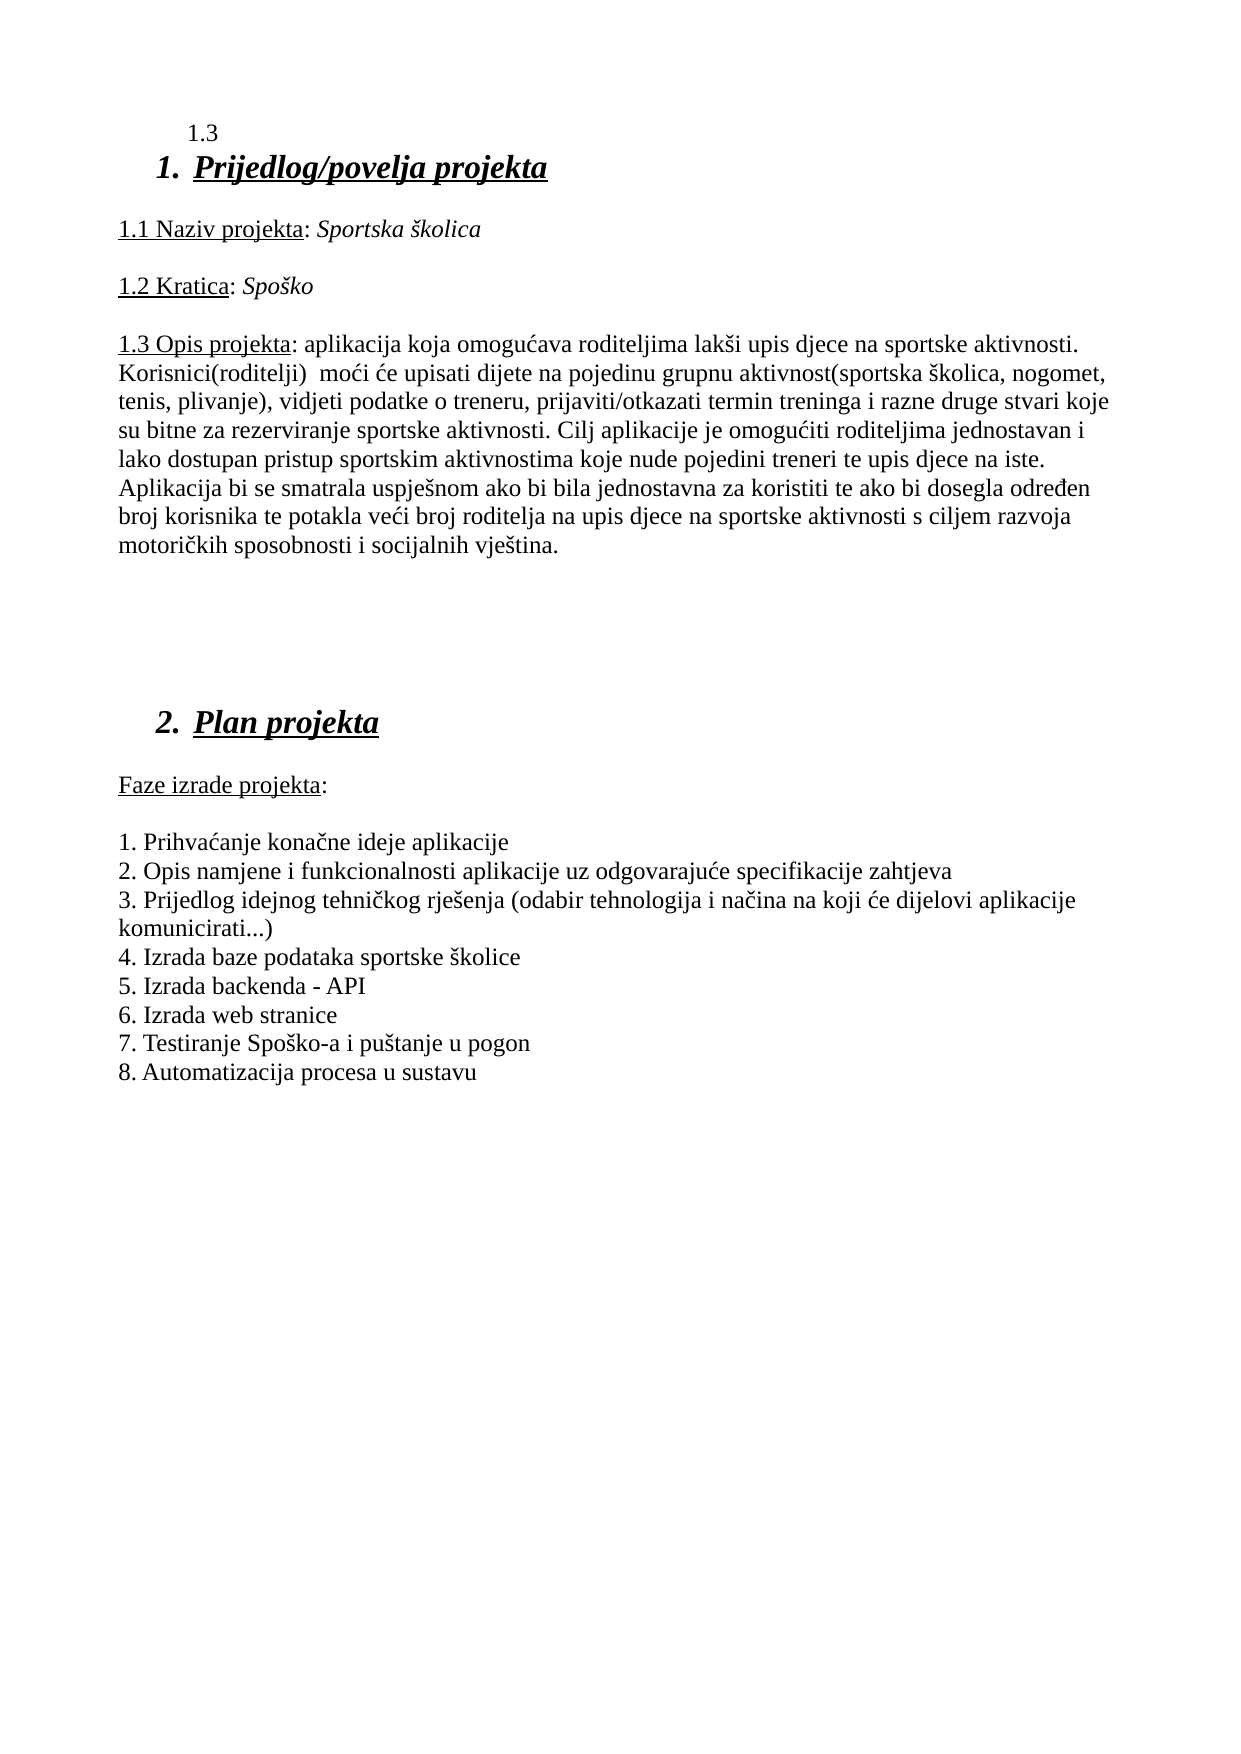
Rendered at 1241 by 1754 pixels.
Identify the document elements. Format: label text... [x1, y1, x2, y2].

text 3. Prijedlog idejnog tehničkog rješenja (odabir tehnologija i načina na koji će dijelovi aplikacije komunicirati...) [118, 885, 1122, 942]
text 5. Izrada backenda - API [118, 971, 1122, 1000]
text 1.2 Kratica: Spoško [118, 271, 1122, 300]
text 8. Automatizacija procesa u sustavu [118, 1057, 1122, 1086]
text 1.3 Opis projekta: aplikacija koja omogućava roditeljima lakši upis djece na sportske aktivnosti. Korisnici(roditelji) moći će upisati dijete na pojedinu grupnu aktivnost(sportska školica, nogomet, tenis, plivanje), vidjeti podatke o treneru, prijaviti/otkazati termin treninga i razne druge stvari koje su bitne za rezerviranje sportske aktivnosti. Cilj aplikacije je omogućiti roditeljima jednostavan i lako dostupan pristup sportskim aktivnostima koje nude pojedini treneri te upis djece na iste. Aplikacija bi se smatrala uspješnom ako bi bila jednostavna za koristiti te ako bi dosegla određen broj korisnika te potakla veći broj roditelja na upis djece na sportske aktivnosti s ciljem razvoja motoričkih sposobnosti i socijalnih vještina. [118, 329, 1122, 559]
text 7. Testiranje Spoško-a i puštanje u pogon [118, 1028, 1122, 1057]
list Prijedlog/povelja projekta [156, 147, 1122, 185]
text 2. Opis namjene i funkcionalnosti aplikacije uz odgovarajuće specifikacije zahtjeva [118, 856, 1122, 885]
text 1. Prihvaćanje konačne ideje aplikacije [118, 827, 1122, 856]
list Plan projekta [156, 703, 1122, 741]
text 4. Izrada baze podataka sportske školice [118, 942, 1122, 971]
text Faze izrade projekta: [118, 770, 1122, 798]
text 6. Izrada web stranice [118, 1000, 1122, 1028]
text 1.1 Naziv projekta: Sportska školica [118, 214, 1122, 243]
